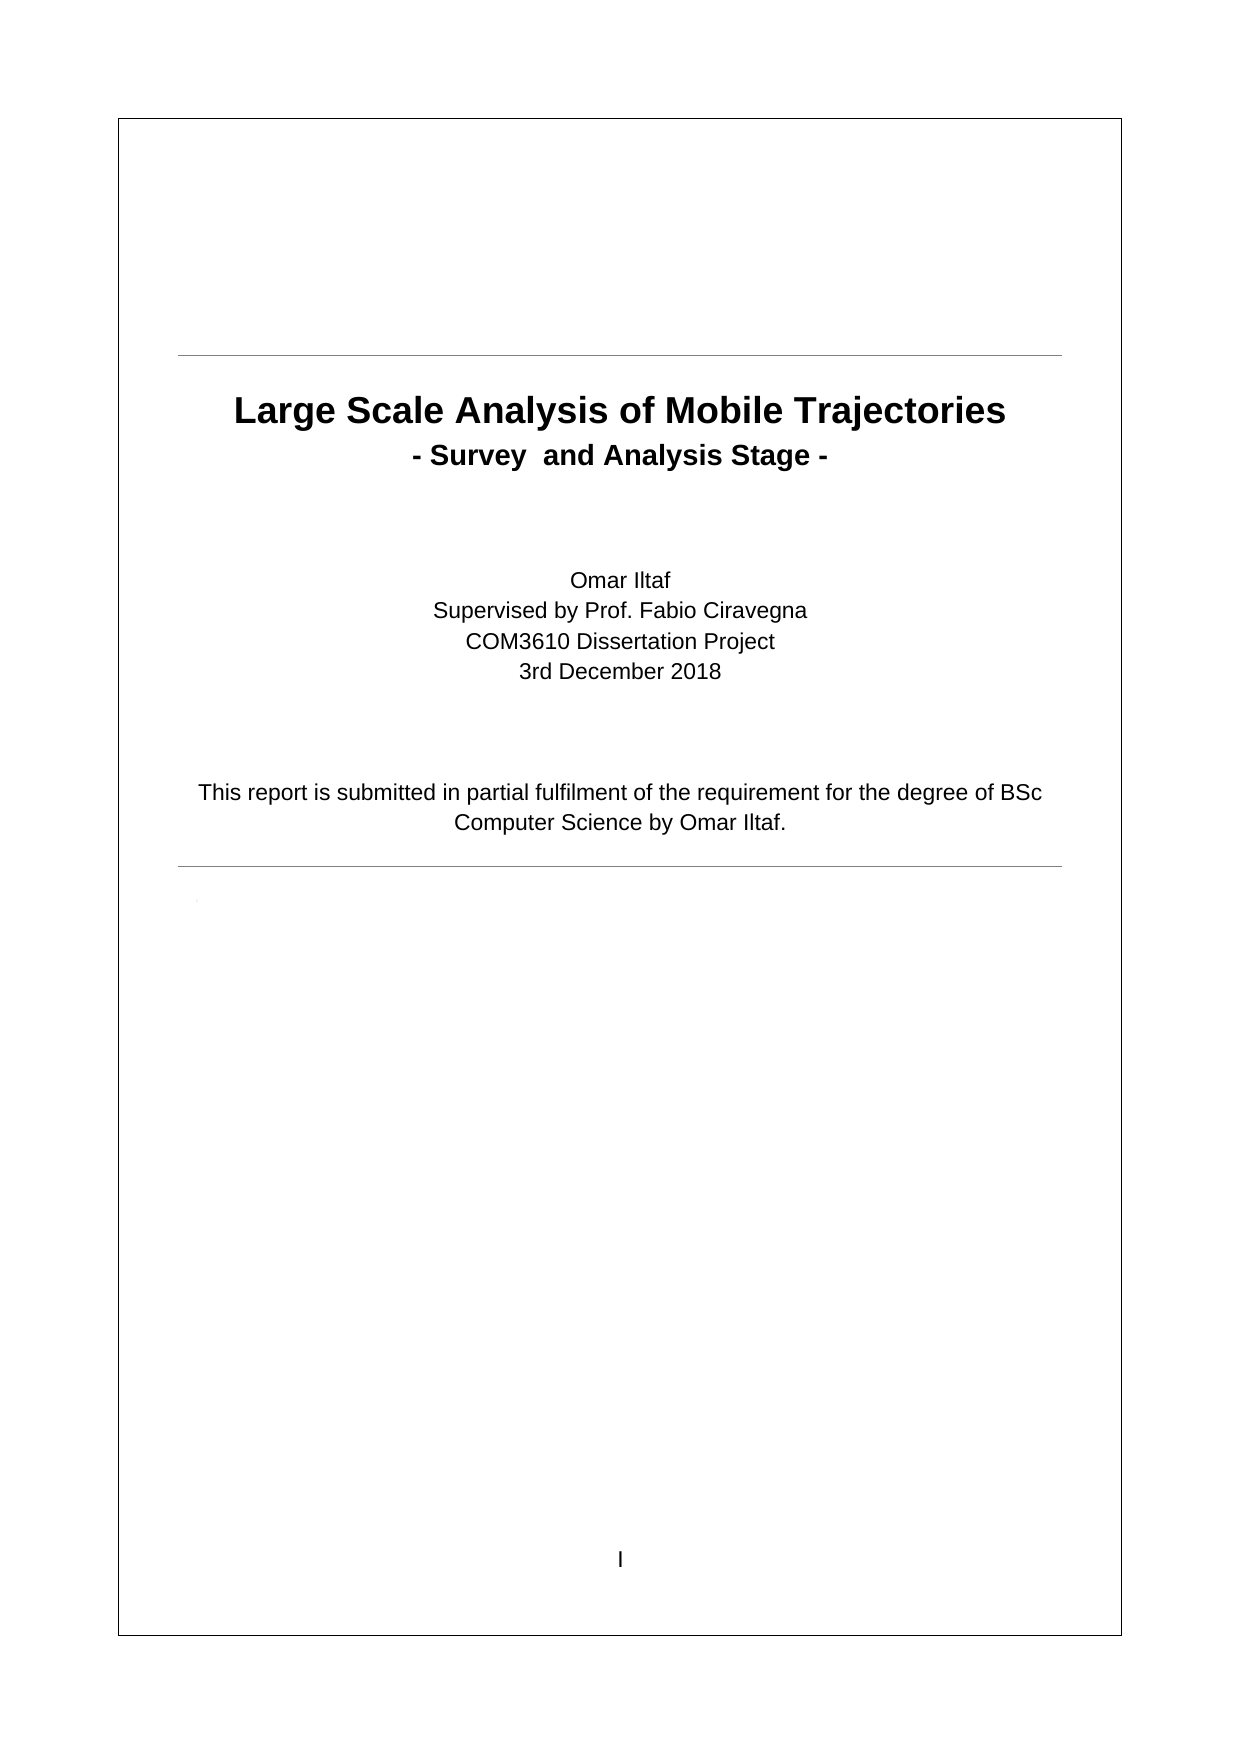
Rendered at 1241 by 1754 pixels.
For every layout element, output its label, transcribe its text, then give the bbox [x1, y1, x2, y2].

text This report is submitted in partial fulfilment of the requirement for the degree of BSc Computer Science by Omar Iltaf. [178, 779, 1062, 835]
text 3rd December 2018 [178, 658, 1062, 684]
text - Survey and Analysis Stage - [178, 438, 1062, 472]
text COM3610 Dissertation Project [178, 628, 1062, 654]
text Supervised by Prof. Fabio Ciravegna [178, 597, 1062, 624]
text Omar Iltaf [178, 567, 1062, 594]
text Large Scale Analysis of Mobile Trajectories [178, 388, 1062, 432]
